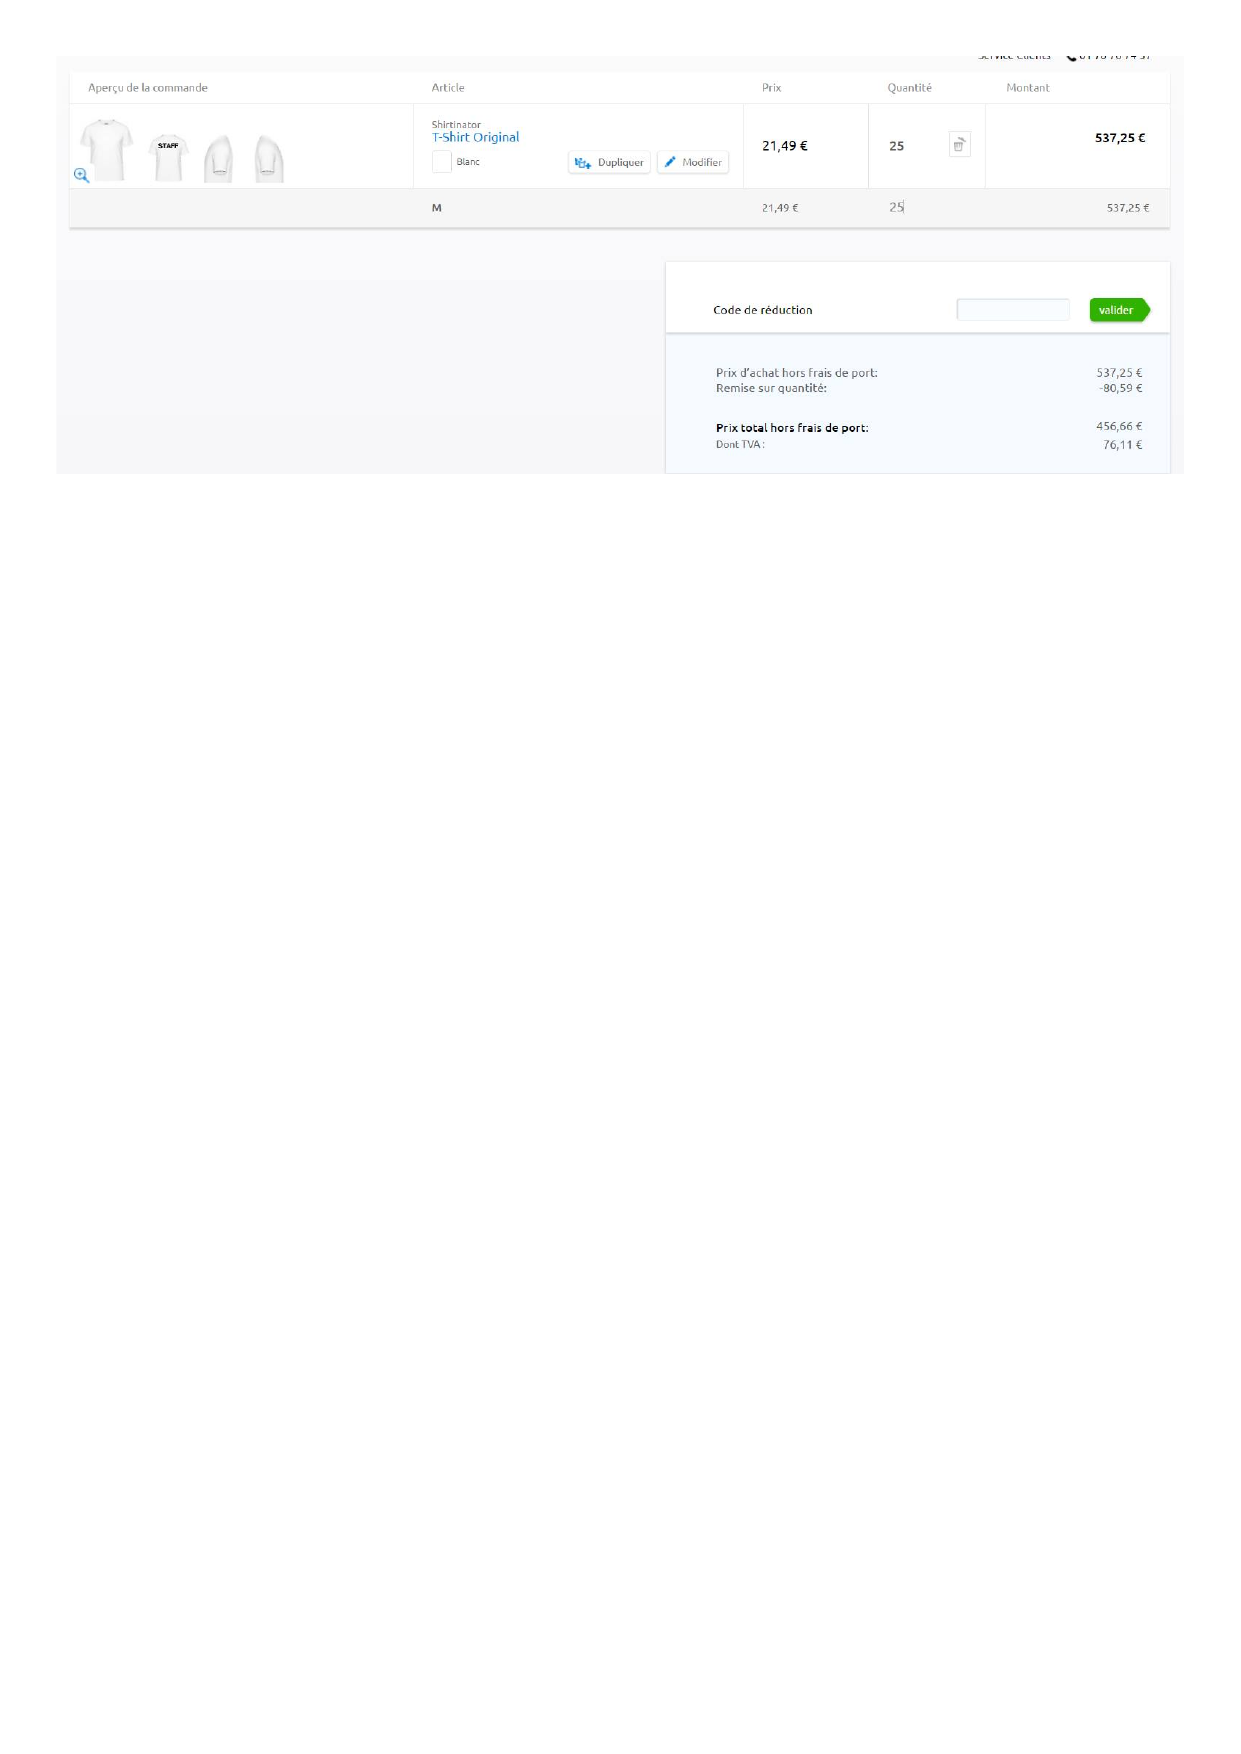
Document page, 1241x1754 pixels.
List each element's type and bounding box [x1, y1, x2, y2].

picture [56, 56, 1184, 474]
